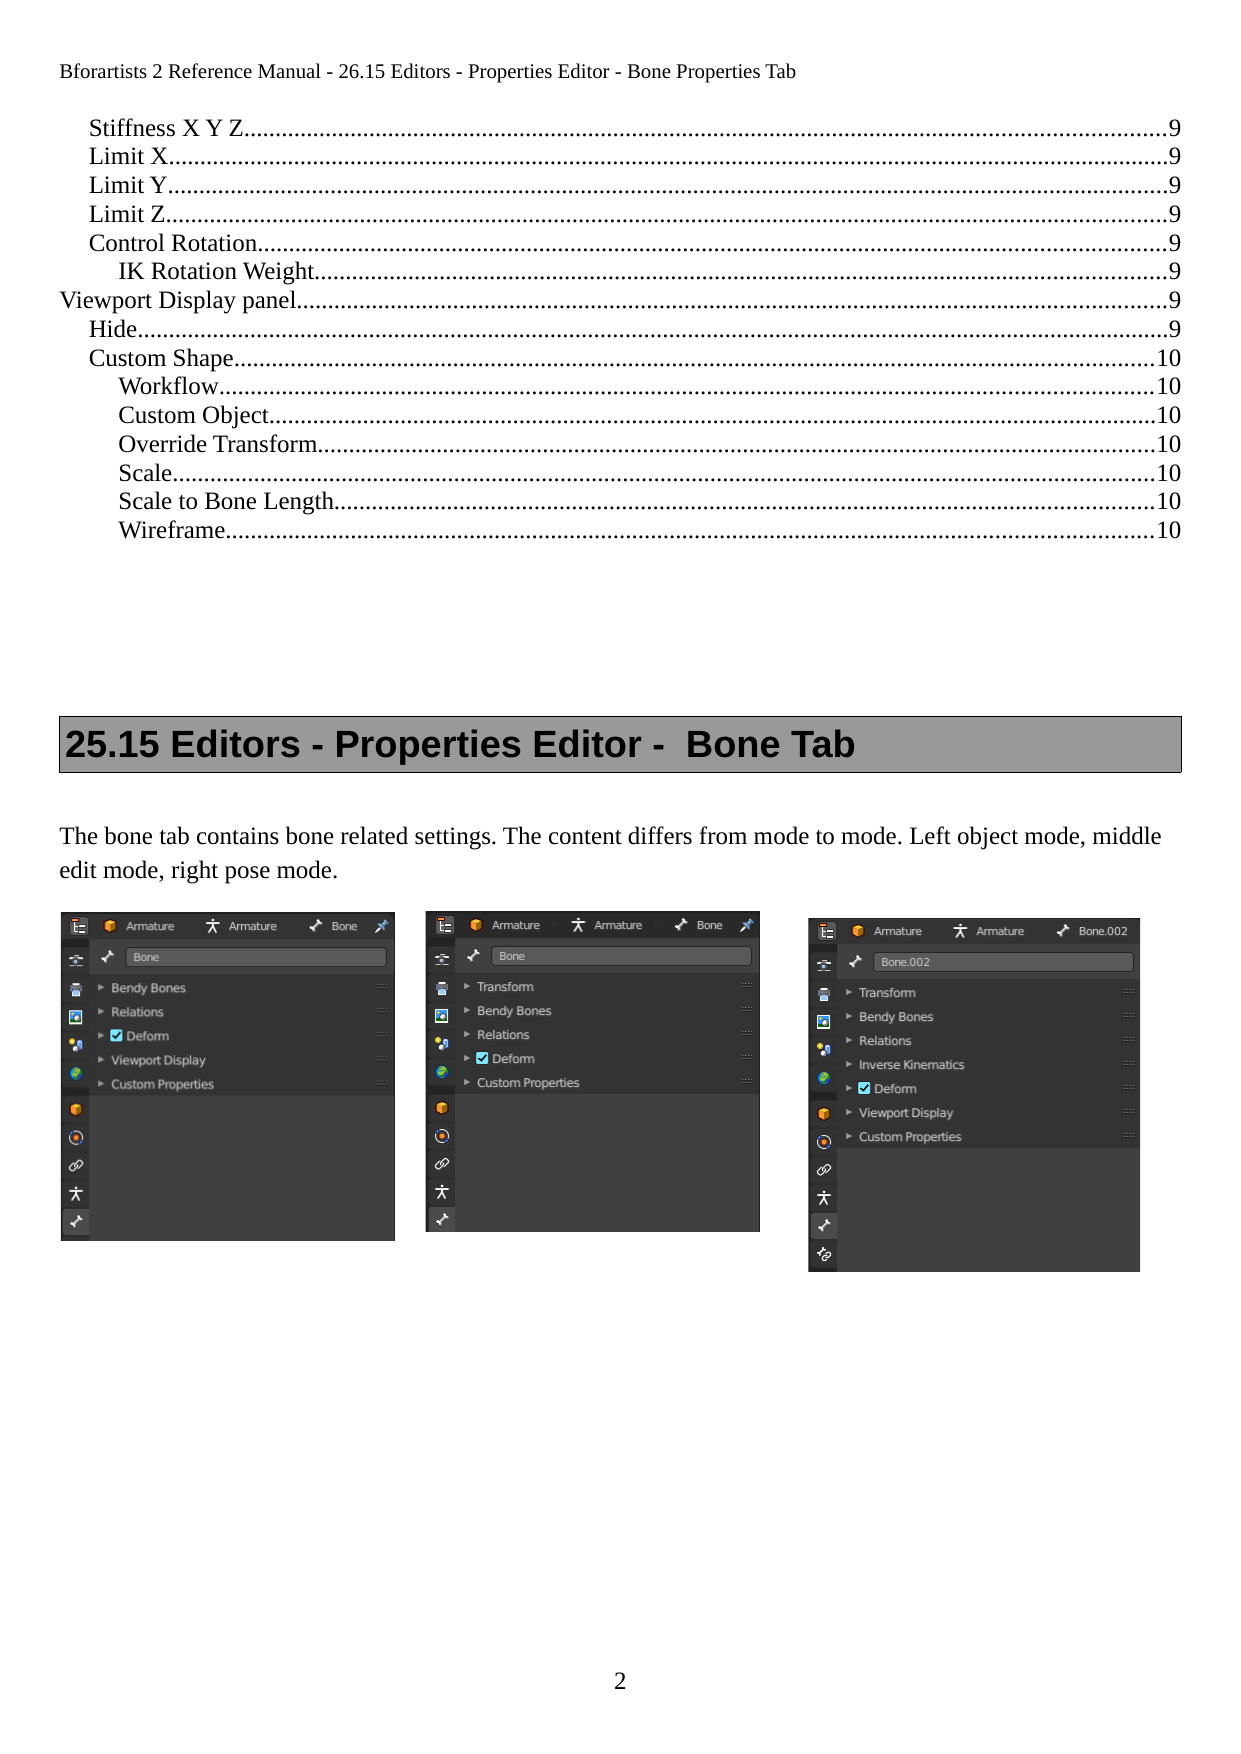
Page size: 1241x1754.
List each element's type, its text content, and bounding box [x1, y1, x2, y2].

text Workflow 10 [118, 371, 1181, 400]
text Wireframe 10 [118, 515, 1181, 544]
text Override Transform 10 [118, 429, 1181, 458]
text Limit X 9 [88, 141, 1181, 170]
text Viewport Display panel 9 [59, 285, 1181, 314]
text Custom Shape 10 [88, 343, 1181, 371]
text Custom Object 10 [118, 400, 1181, 429]
text The bone tab contains bone related settings. The content differs from mode to mode. Left object mode, middle edit mode, right pose mode. [59, 821, 1181, 884]
picture [425, 911, 760, 1232]
text Stiffness X Y Z 9 [88, 113, 1181, 141]
text Control Rotation 9 [88, 228, 1181, 256]
text Limit Y 9 [88, 170, 1181, 199]
table_header 25.15 Editors - Properties Editor - Bone Tab [60, 717, 1181, 772]
text Scale 10 [118, 458, 1181, 486]
text Scale to Bone Length 10 [118, 486, 1181, 515]
picture [60, 912, 395, 1241]
text Hide 9 [88, 314, 1181, 343]
text IK Rotation Weight 9 [118, 256, 1181, 285]
text Limit Z 9 [88, 199, 1181, 228]
picture [808, 918, 1141, 1272]
